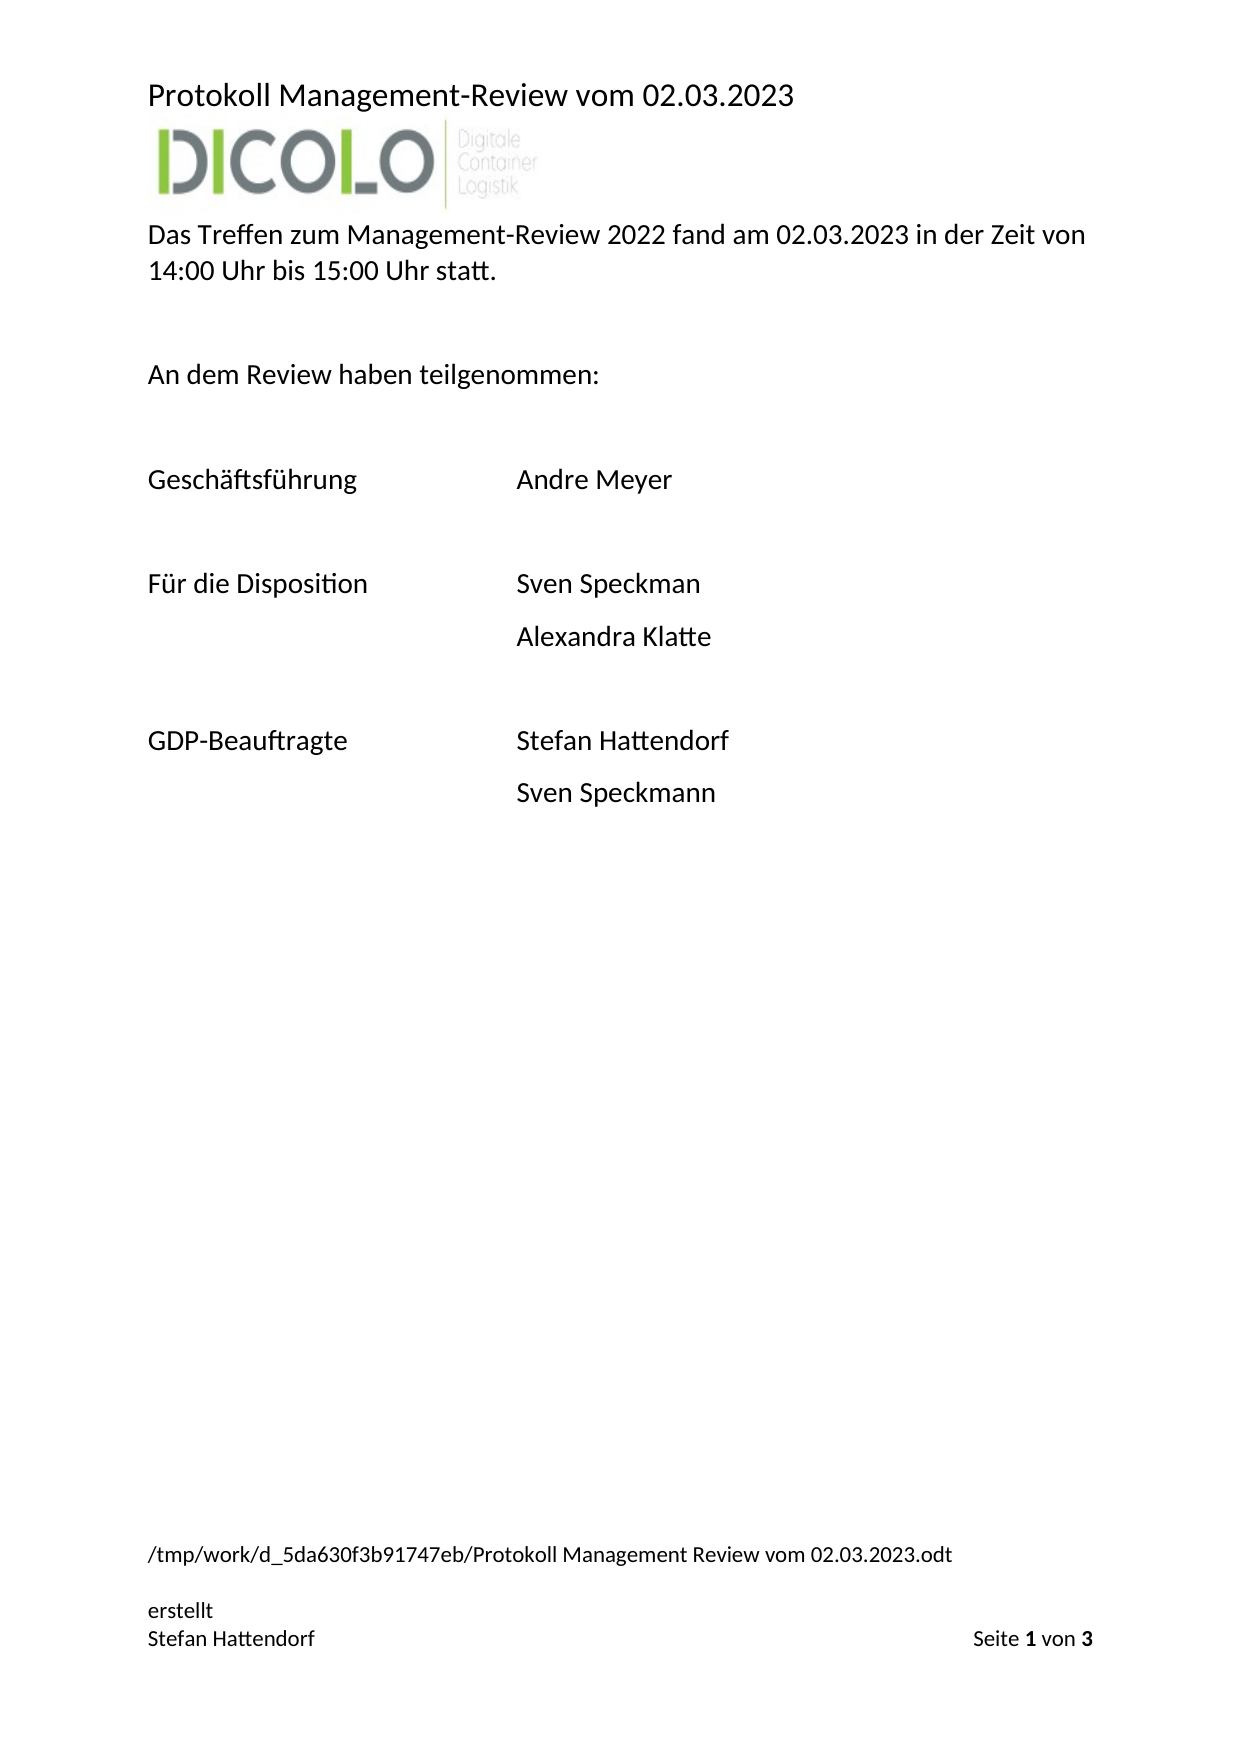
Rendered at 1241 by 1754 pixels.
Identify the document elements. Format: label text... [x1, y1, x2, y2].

text Geschäftsführung Andre Meyer [148, 461, 1093, 496]
text Alexandra Klatte [148, 618, 1093, 653]
text An dem Review haben teilgenommen: [148, 356, 1093, 392]
text Das Treffen zum Management-Review 2022 fand am 02.03.2023 in der Zeit von 14:00 Uhr bis 15:00 Uhr statt. [148, 216, 1093, 287]
text Sven Speckmann [148, 774, 1093, 810]
text GDP-Beauftragte Stefan Hattendorf [148, 722, 1093, 758]
text Für die Disposition Sven Speckman [148, 565, 1093, 601]
